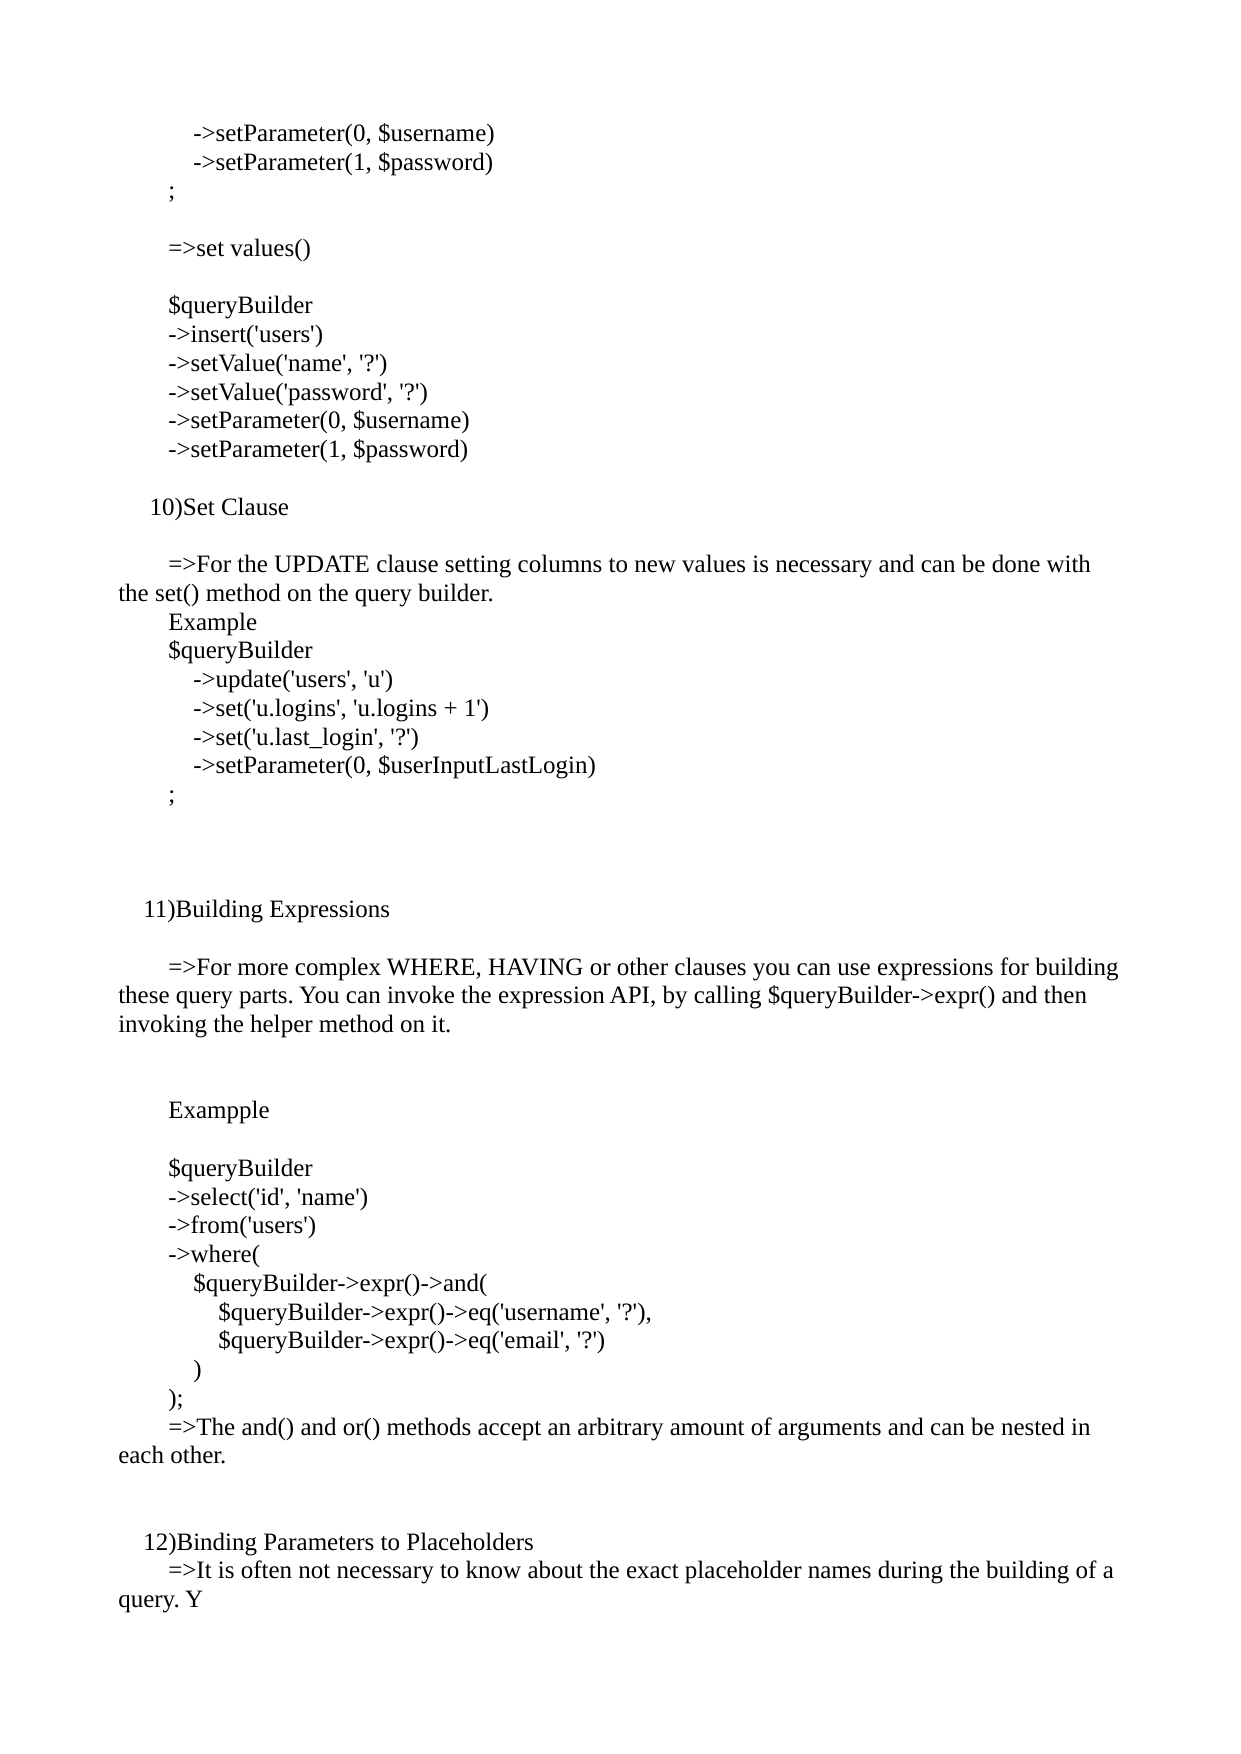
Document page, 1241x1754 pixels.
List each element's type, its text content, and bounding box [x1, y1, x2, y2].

text ->setParameter(1, $password) [118, 147, 1122, 176]
text ->update('users', 'u') [118, 664, 1122, 693]
text ->setParameter(1, $password) [118, 434, 1122, 463]
text =>It is often not necessary to know about the exact placeholder names during the building of a query. Y [118, 1556, 1122, 1613]
text ->setValue('name', '?') [118, 348, 1122, 377]
text ; [118, 779, 1122, 808]
text ->setParameter(0, $userInputLastLogin) [118, 751, 1122, 779]
text Example [118, 607, 1122, 636]
text 10)Set Clause [118, 492, 1122, 521]
text ->set('u.last_login', '?') [118, 722, 1122, 751]
text ->where( [118, 1239, 1122, 1268]
text ->select('id', 'name') [118, 1182, 1122, 1211]
text ->from('users') [118, 1211, 1122, 1239]
text 12)Binding Parameters to Placeholders [118, 1527, 1122, 1556]
text Exampple [118, 1096, 1122, 1124]
text =>set values() [118, 233, 1122, 262]
text ->insert('users') [118, 319, 1122, 348]
text =>For the UPDATE clause setting columns to new values is necessary and can be done with the set() method on the query builder. [118, 549, 1122, 607]
text $queryBuilder [118, 636, 1122, 664]
text =>For more complex WHERE, HAVING or other clauses you can use expressions for building these query parts. You can invoke the expression API, by calling $queryBuilder->expr() and then invoking the helper method on it. [118, 952, 1122, 1038]
text $queryBuilder [118, 1153, 1122, 1182]
text $queryBuilder [118, 291, 1122, 319]
text =>The and() and or() methods accept an arbitrary amount of arguments and can be nested in each other. [118, 1412, 1122, 1469]
text $queryBuilder->expr()->and( [118, 1268, 1122, 1297]
text ->setValue('password', '?') [118, 377, 1122, 406]
text ->setParameter(0, $username) [118, 118, 1122, 147]
text $queryBuilder->expr()->eq('username', '?'), [118, 1297, 1122, 1326]
text $queryBuilder->expr()->eq('email', '?') [118, 1326, 1122, 1354]
text ); [118, 1383, 1122, 1412]
text ) [118, 1354, 1122, 1383]
text ->set('u.logins', 'u.logins + 1') [118, 693, 1122, 722]
text 11)Building Expressions [118, 894, 1122, 923]
text ->setParameter(0, $username) [118, 406, 1122, 434]
text ; [118, 176, 1122, 204]
